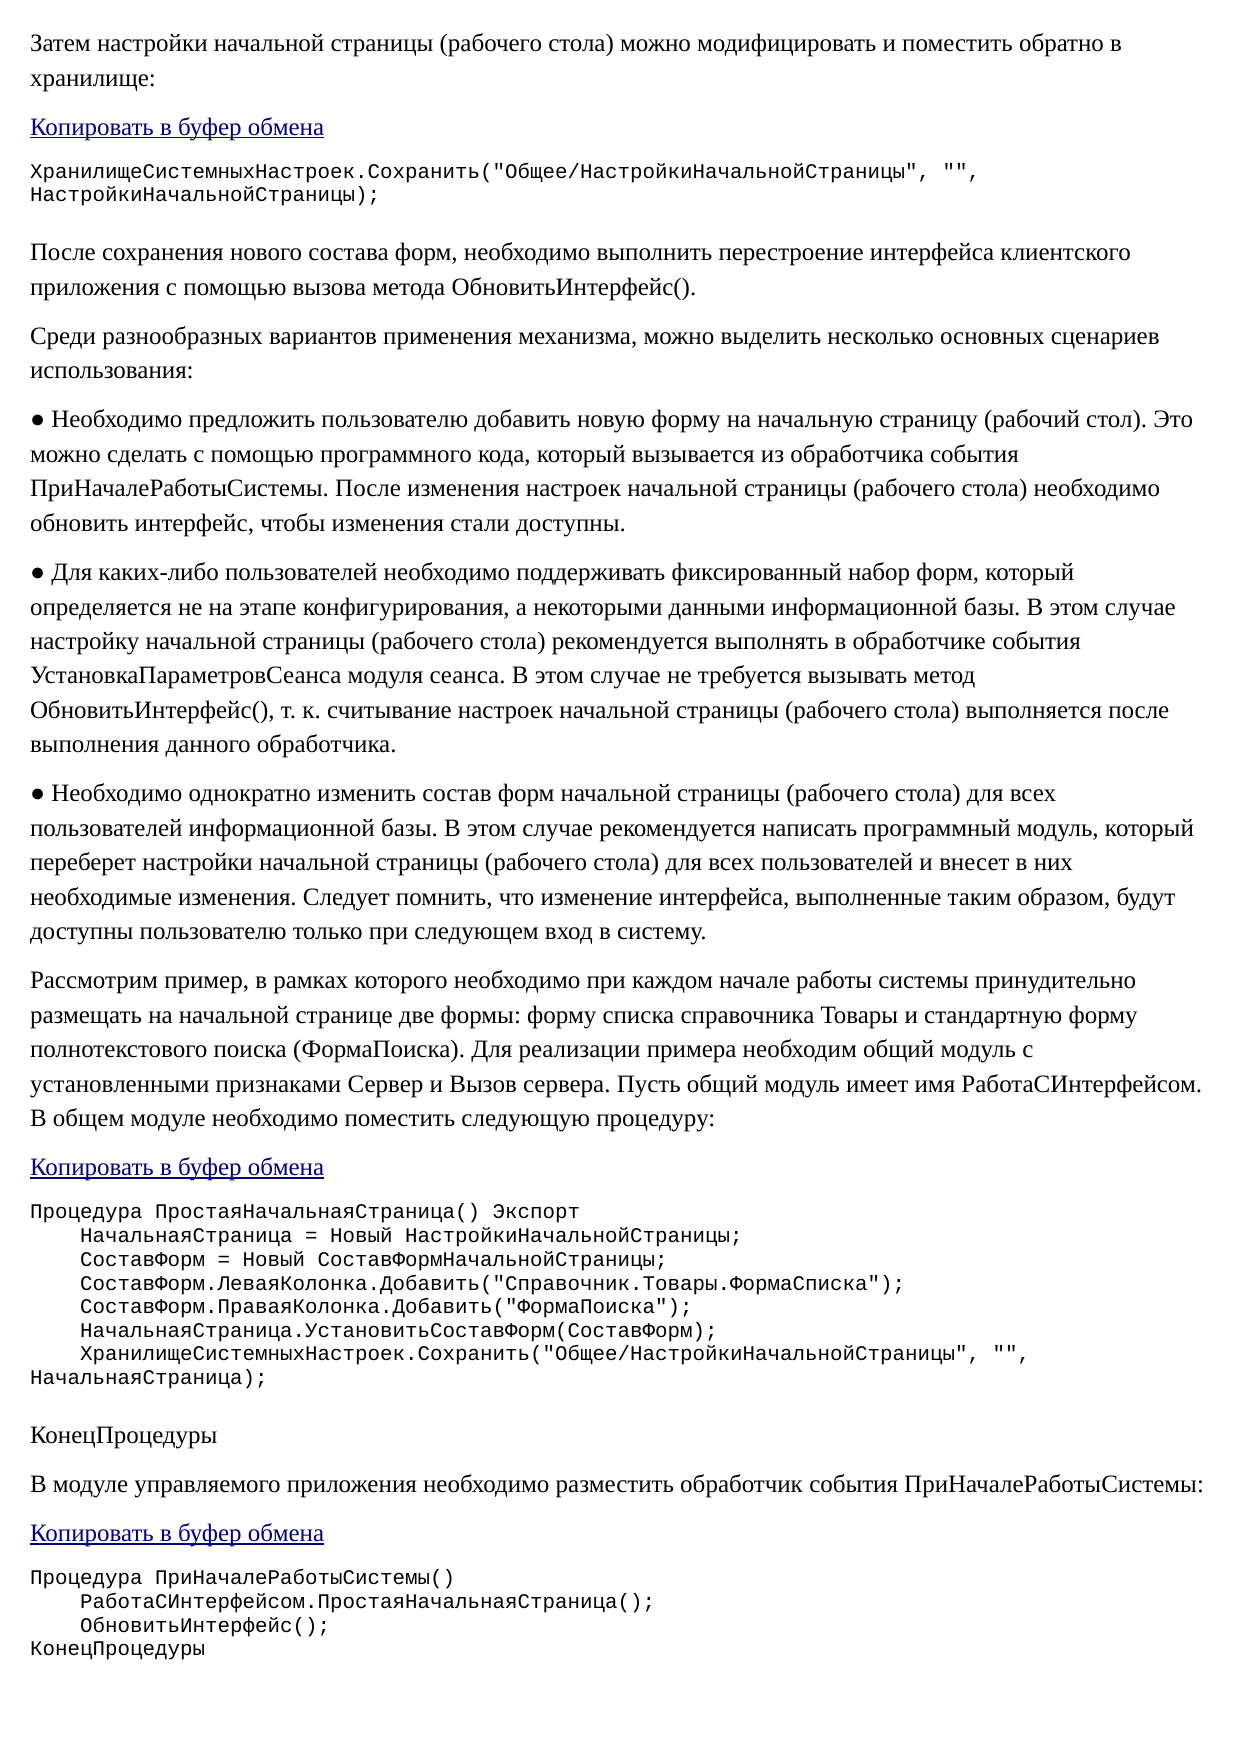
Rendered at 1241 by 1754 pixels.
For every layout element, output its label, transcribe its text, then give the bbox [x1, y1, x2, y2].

text НачальнаяСтраница = Новый НастройкиНачальнойСтраницы; [30, 1225, 1211, 1249]
text СоставФорм.ПраваяКолонка.Добавить("ФормаПоиска"); [30, 1296, 1211, 1320]
text ● Необходимо предложить пользователю добавить новую форму на начальную страницу (рабочий стол). Это можно сделать с помощью программного кода, который вызывается из обработчика события ПриНачалеРаботыСистемы. После изменения настроек начальной страницы (рабочего стола) необходимо обновить интерфейс, чтобы изменения стали доступны. [30, 404, 1211, 537]
text НачальнаяСтраница.УстановитьСоставФорм(СоставФорм); [30, 1320, 1211, 1343]
text В модуле управляемого приложения необходимо разместить обработчик события ПриНачалеРаботыСистемы: [30, 1469, 1211, 1498]
text ХранилищеСистемныхНастроек.Сохранить("Общее/НастройкиНачальнойСтраницы", "", НастройкиНачальнойСтраницы); [30, 161, 1211, 208]
text Процедура ПриНачалеРаботыСистемы() [30, 1567, 1211, 1591]
text После сохранения нового состава форм, необходимо выполнить перестроение интерфейса клиентского приложения с помощью вызова метода ОбновитьИнтерфейс(). [30, 237, 1211, 301]
text Рассмотрим пример, в рамках которого необходимо при каждом начале работы системы принудительно размещать на начальной странице две формы: форму списка справочника Товары и стандартную форму полнотекстового поиска (ФормаПоиска). Для реализации примера необходим общий модуль с установленными признаками Сервер и Вызов сервера. Пусть общий модуль имеет имя РаботаСИнтерфейсом. В общем модуле необходимо поместить следующую процедуру: [30, 966, 1211, 1132]
text КонецПроцедуры [30, 1420, 1211, 1449]
text ХранилищеСистемныхНастроек.Сохранить("Общее/НастройкиНачальнойСтраницы", "", НачальнаяСтраница); [30, 1343, 1211, 1391]
text Процедура ПростаяНачальнаяСтраница() Экспорт [30, 1202, 1211, 1225]
text ОбновитьИнтерфейс(); [30, 1615, 1211, 1638]
text Копировать в буфер обмена [30, 112, 1211, 140]
text ● Для каких-либо пользователей необходимо поддерживать фиксированный набор форм, который определяется не на этапе конфигурирования, а некоторыми данными информационной базы. В этом случае настройку начальной страницы (рабочего стола) рекомендуется выполнять в обработчике события УстановкаПараметровСеанса модуля сеанса. В этом случае не требуется вызывать метод ОбновитьИнтерфейс(), т. к. считывание настроек начальной страницы (рабочего стола) выполняется после выполнения данного обработчика. [30, 557, 1211, 758]
text КонецПроцедуры [30, 1638, 1211, 1662]
text СоставФорм.ЛеваяКолонка.Добавить("Справочник.Товары.ФормаСписка"); [30, 1272, 1211, 1296]
text Копировать в буфер обмена [30, 1518, 1211, 1547]
text Затем настройки начальной страницы (рабочего стола) можно модифицировать и поместить обратно в хранилище: [30, 28, 1211, 91]
text Среди разнообразных вариантов применения механизма, можно выделить несколько основных сценариев использования: [30, 321, 1211, 384]
text РаботаСИнтерфейсом.ПростаяНачальнаяСтраница(); [30, 1591, 1211, 1615]
text СоставФорм = Новый СоставФормНачальнойСтраницы; [30, 1249, 1211, 1272]
text Копировать в буфер обмена [30, 1152, 1211, 1181]
text ● Необходимо однократно изменить состав форм начальной страницы (рабочего стола) для всех пользователей информационной базы. В этом случае рекомендуется написать программный модуль, который переберет настройки начальной страницы (рабочего стола) для всех пользователей и внесет в них необходимые изменения. Следует помнить, что изменение интерфейса, выполненные таким образом, будут доступны пользователю только при следующем вход в систему. [30, 778, 1211, 945]
